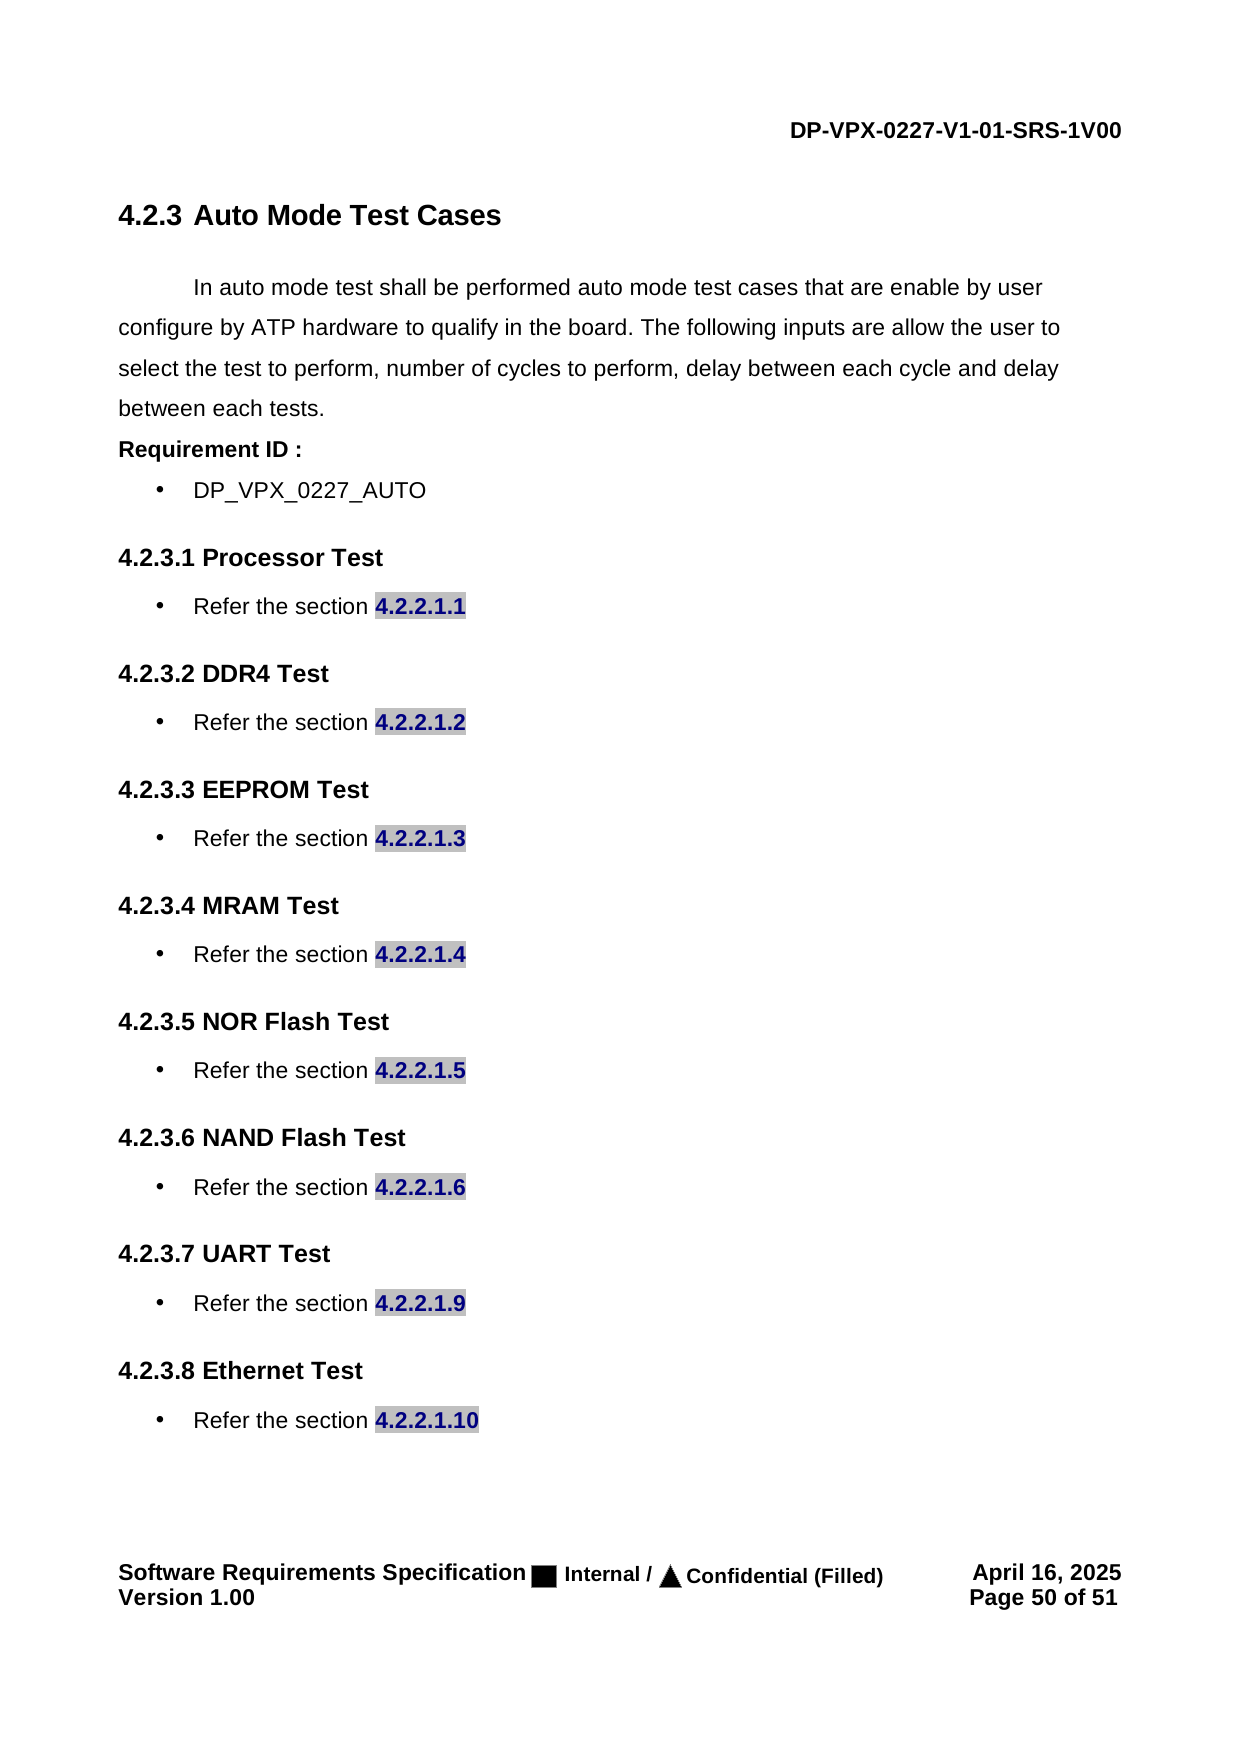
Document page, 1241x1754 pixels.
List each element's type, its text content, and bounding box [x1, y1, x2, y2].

list Refer the section 4.2.2.1.4 [156, 941, 1122, 968]
subtitle Processor Test [118, 542, 1122, 571]
list Refer the section 4.2.2.1.1 [156, 592, 1122, 620]
list Refer the section 4.2.2.1.6 [156, 1173, 1122, 1201]
list Refer the section 4.2.2.1.9 [156, 1289, 1122, 1317]
list DP_VPX_0227_AUTO [156, 476, 1122, 504]
list Refer the section 4.2.2.1.2 [156, 708, 1122, 736]
text Requirement ID : [118, 435, 1122, 462]
list Refer the section 4.2.2.1.3 [156, 824, 1122, 852]
subtitle MRAM Test [118, 891, 1122, 920]
subtitle NOR Flash Test [118, 1007, 1122, 1036]
subtitle NAND Flash Test [118, 1123, 1122, 1152]
list Refer the section 4.2.2.1.10 [156, 1406, 1122, 1433]
subtitle UART Test [118, 1239, 1122, 1268]
text In auto mode test shall be performed auto mode test cases that are enable by user configure by ATP hardware to qualify in the board. The following inputs are allow the user to select the test to perform, number of cycles to perform, delay between each cycle and delay between each tests. [118, 273, 1122, 422]
subtitle DDR4 Test [118, 658, 1122, 688]
subtitle Auto Mode Test Cases [118, 198, 1122, 231]
list Refer the section 4.2.2.1.5 [156, 1057, 1122, 1084]
subtitle EEPROM Test [118, 775, 1122, 804]
subtitle Ethernet Test [118, 1356, 1122, 1385]
